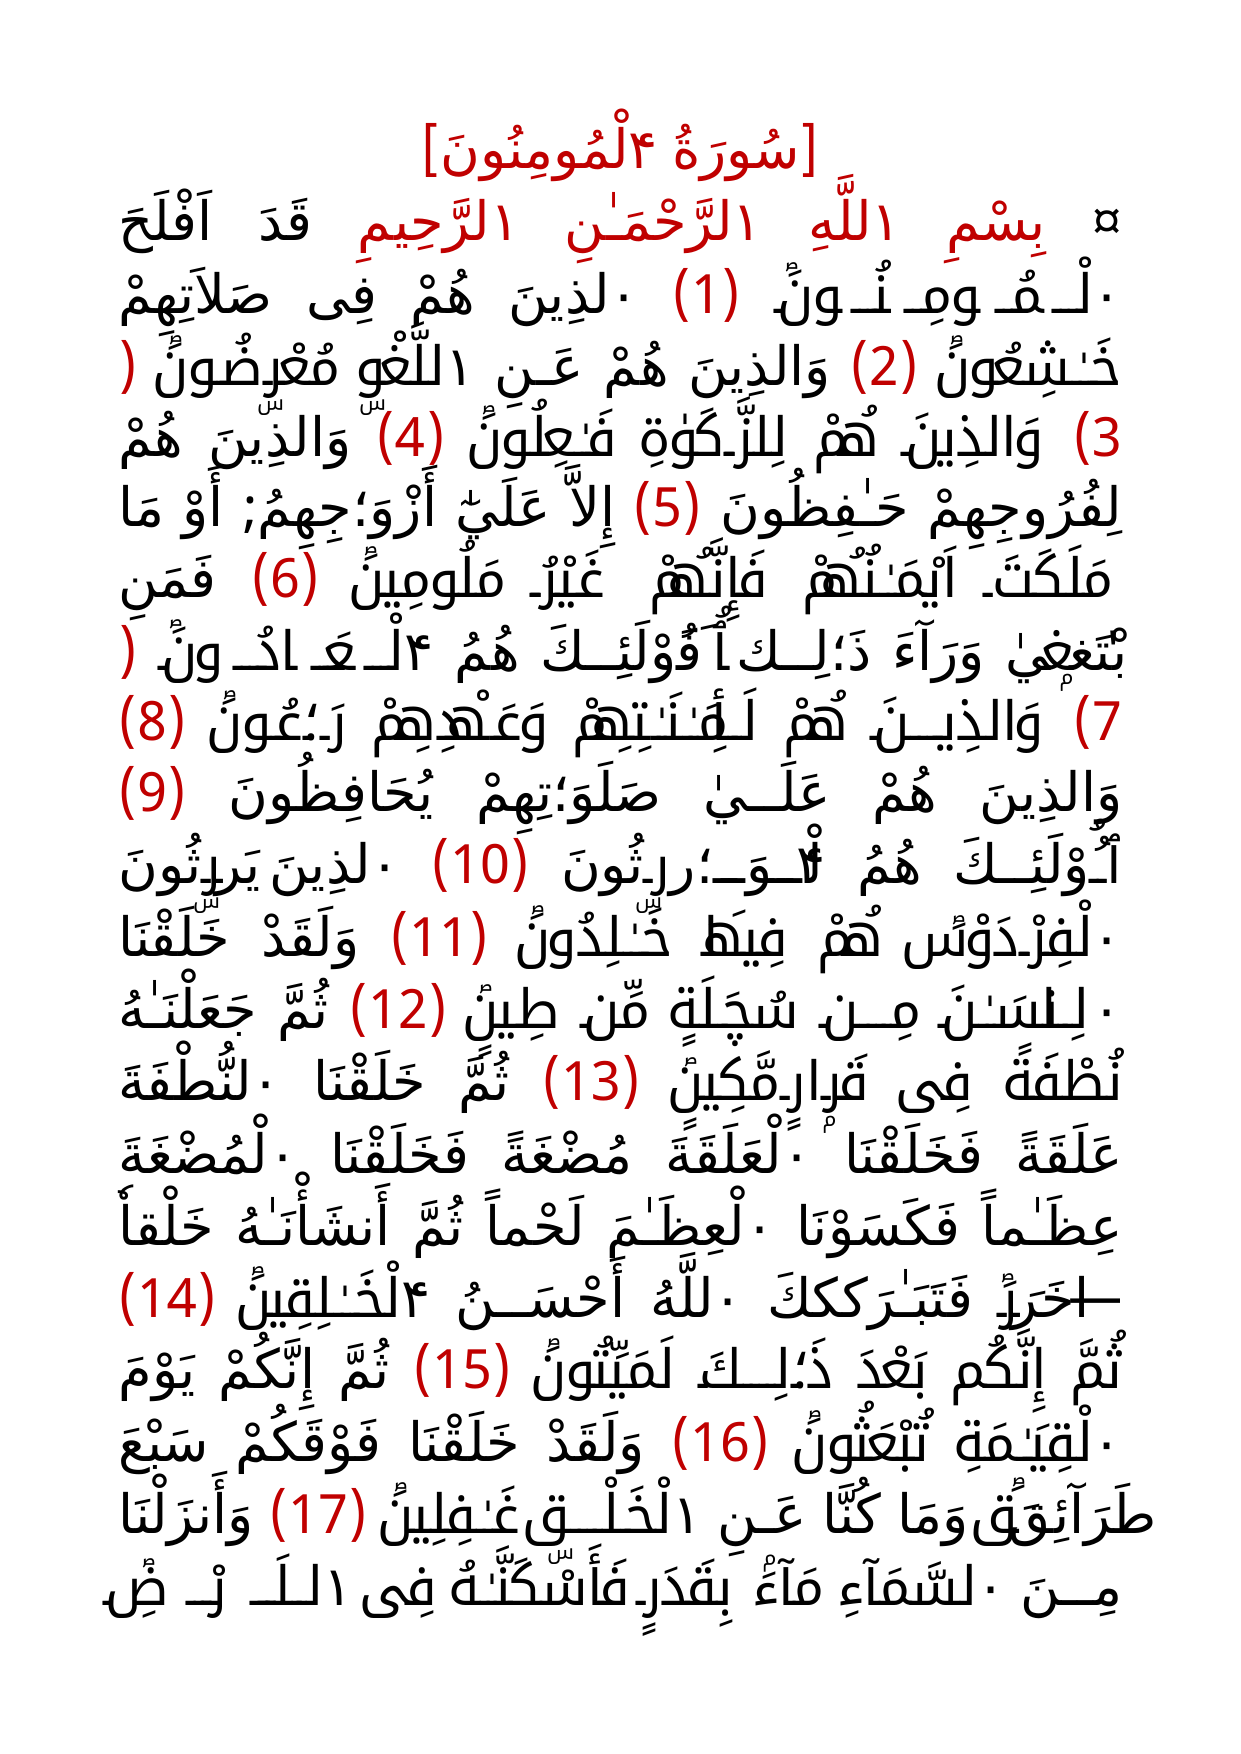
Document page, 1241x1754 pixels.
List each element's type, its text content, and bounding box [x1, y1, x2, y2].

text ¤ بِسْمِ ۱للَّهِ ۱لرَّحْمَـٰنِ ۱لرَّحِيمِ قَدَ اَفْلَحَ ۰لْمُومِنُونَؐ (1) ۰لذِينَ هُمْ فِى صَلاَتِهِمْ خَـٰشِعُونَؐ (2) وَالذِينَ هُمْ عَـنِ ۱للَّغْوۣ مُعْرۣضُونَؐ (3) وَالذِينَ هُمْ لِلزَّكَوٰةِ فَـٰعِلُونَؐ (4) وَالذِينَ هُمْ لِفُرُوجِهِمْ حَـٰفِظُونَ (5) إِلاَّ عَلَيٰٓ أَزْوَ؛جِهِمُ; أَوْ مَا مَلَكَتَ اَيْمَـٰنُهُمْ فَإِنَّهُمْ غَيْرُ مَلُومِينَؐ (6) فَمَنِ 'بْتَغۭيٰ وَرَآءَ ذَ؛لِــكَ فَٱُوْلَئِــكَ هُمُ ۴لْعَادُونَؐ (7) وَالذِيــنَ هُمْ لَأِمَـٰنَـٰتِهِمْ وَعَهْدِهِمْ رَ؛عُونَؐ (8) وَالذِينَ هُمْ عَلَــيٰ صَلَوَ؛تِهِمْ يُحَافِظُونَ (9) ٱُوْلَئِــكَ هُمُ ۴لْوَ؛رۣثُونَ (10) ۰لذِينَ يَرۣثُونَ ۰لْفِرْدَوْسَؐ هُمْ فِيهَا خَـٰلِدُونَؐ (11) وَلَقَدْ خَلَقْنَا ۰لِانسَـٰنَ مِــن سُچَلَةٍ مِّن طِينٍؐ (12) ثُمَّ جَعَلْنَـٰهُ نُطْفَةً فِى قَرۭارٍمَّكِينٍؐ (13) ثُمَّ خَلَقْنَا ۰لنُّطْفَةَ عَلَقَةً فَخَلَقْنَا ۰لْعَلَقَةَ مُضْغَةً فَخَلَقْنَا ۰لْمُضْغَةَ عِظَـٰماً فَكَسَوْنَا ۰لْعِظَـٰمَ لَحْماً ثُمَّ أَنشَأْنَـٰهُ خَلْقاٗ —اخَرَؐ فَتَبَـٰرَكككَ ۰للَّهُ أَحْسَــنُ ۴لْخَـٰلِقِينَؐ (14) ثُمَّ إِنَّكُم بَعْدَ ذَ؛لِــكَ لَمَيِّتُونَؐ (15) ثُمَّ إِنَّكُمْ يَوْمَ ۰لْقِيَـٰمَةِ تُبْعَثُونَؐ (16) وَلَقَدْ خَلَقْنَا فَوْقَكُمْ سَبْعَ طَرَآئِقَؐ وَمَا كُنَّا عَـنِ ۱لْخَلْــقۣ غَـٰفِلِينَؐ (17) وَأَنزَلْنَا مِــنَ ۰لسَّمَآءِ مَآءَۢ بِقَدَرٍ فَأَسْكَنَّـٰهُ فِى ۱لاَرْضِؐ وَإِنَّا عَلَــيٰ ذَهَابٙ بِهِ” لَقَـٰدِرُونَؐ (18) فَأَنشَأْنَا لَكُم بِهِ” جَنَّـٰتٍ مِّن نَّخِيلٍ وَأَعْنَـٰبٍ لَّكُمْ فِيهَا فَوَ؛كِهُ كَثِيرَةٌ وَمِنْهَا تَاكُلُونَ (19) وَشَجَرَةً تَخْرُجُ مِن طُورۣ سِينَآءَ تَنۢبُــتُ بِالدُّهْنِ وَصِبْغٍ لِّلاَكِلِينَؐ (20) وَإِنَّ لَكُمْ فِى ۱لاَنْعَـٰمِ لَعِبْرَةًؐ نَّسْقِيكُم مِّمَّا فِى بُطُونِهَاؐ وَلَكُمْ فِيهَا مَنَـٰفِعُ كَثِيرَةٌ وَمِنْهَا تَاكُلُونَ (21) وَعَلَيْهَا وَعَلَي ۰لْفُلْــكِ تُحْمَلُونَؐ (22) وَلَقَدَ اَرْسَلْنَا نُوحاٗ اِلَيٰ قَوْمِهِ” فَقَالَ يَـٰقَوْمِ ۹عْبُدُواْ ۴للَّهَ مَا لَكُم مِّنِ اِچَهٖ غَيْرُهُؐ; أَفَلاَ تَتَّقُونَؐ (23) ® فَقَالَ ۰لْمَلَؤُاْ ۴لذِيــنَ كَفَرُواْ مِن قَوْمِهِ” مَا هَـٰذَآ إِلاَّ بَشَرٌ مِّثْلُكُمْ يُرۣيدُ أَنْ يَّتَفَضَّــلَ عَلَيْكُمْ وَلَوْ شَآءَ ۰للَّهُ لَأَنزَلَ مَلَئِكَةً مَّا سَمِعْنَا بِهَـٰذَا فِىٓ ءَابَآئِنَا ۰لاَوَّلِينَ (24) إِنْ هُوَ إِلاَّ رَجُلٛ بِهِ” جِنَّةٌ فَتَرَبَّصُواْ بِهِ” حَتَّيٰ حِينٍؐ (25) قَالَ رَبِّ ۹نصُرْنِى بِمَا كَذَّبُونِؐ (26) فَأَوْحَيْنَآ إِلَيْهِ أَنِ 'صْنَعِ ۱لْفُلْــكَ بِأَعْيُنِنَا وَوَحْيِنَاؐ فَإِذَا جَآءَ امْرُنَا وَفَارَ ۰لتَّنُّورُ فَاسْلُــكْ فِيهَا مِــن كُلِّ زَوْجَيْنِ 'ثْنَيْنِ وَأَهْلَكَ إِلاَّ مَــن سَبَــقَ عَلَيْهِ ۱لْقَوْلُ مِنْهُمْؐ وَلاَ تُخَــٰـطِـبْـنِى فِى ۱لذِيــنَ ظَلَمُوٓاْ إِنَّهُم مُّغْرَقُونَؐ (27) فَإِذَا "سْتَوَيْــتَ أَنتَ وَمَــن مَّعَــكَ عَلَي ۰لْفُلْــكِ فَقُـلِ ۱لْحَمْدُ لِلهِ ۱ﻟ﮲ نَجّۭيٰنَا مِــنَ ۰لْقَوْمِ ۱لظَّـٰلِمِينَؐ (28) وَقُل رَّبِّ أَنزۣلْنِى مُنزَلًا مُّبَـٰرَكاً وَأَنتَ خَيْرُ ۴لْمُنزۣلِينَؐ (29) إِنَّ فِى ذَ؛لِــكَ ءَلاَيَـٰتٍؐ وَإِن كُنَّا لَمُبْتَلِينَؐ (30) ثُمَّ أَنشَأْنَا مِنۢ بَعْدِهِمْ قَرْناٗ —اخَرۣينَ (31) فَأَرْسَلْنَا فِيهِمْ رَسُولًا مِّنْهُمُ; أَنُ ۶عْبُدُواْ ۴للَّهَ مَا لَكُم مِّـنِ اِچَهٖ غَيْرُهُؐ; أَفَلاَ تَتَّقُونَؐ (32) وَقَالَ ۰لْمَلُءَ مِن قَوْمِهِ ۱لذِيــنَ كَفَرُواْ وَكَذَّبُواْ بِلِقَآءِ ۱لاَخِرَةِ وَأَتْرَفْنَـٰهُمْ فِى ۱لْحَيَوٰةِ ۱لدُّنْيۭا مَا هَـٰذَآ إِلاَّ بَشَرٌ مِّثْلُكُمْ يَاكُـلُ مِمَّا تَاكُلُونَ مِنْهُ وَيَشْرَبُ مِمَّا تَشْرَبُونَ (33) وَلَـئِـــنَ اَطَعْتُم بَشَراً مِّثْلَكُمُ; إِنَّكُمُ; إِذاً لَّخَـٰسِرُونَ (34) أَيَعِدُكُمُ; أَنَّكُمُ; إِذَا مِتُّمْ وَكُنتُمْ تُرَاباً وَعِظَـٰماٗ اَنَّكُم مُّخْرَجُونَ (35) هَيْهَاتَ هَيْهَاتَ لِمَا تُوعَدُونَ (36) إِنْ هِيَ إِلاَّ حَيَاتُنَا ۰لدُّنْيۭا نَمُوتُ وَنَحْيۭا وَمَا نَحْنُ بِمَبْعُوثِينَ (37) إِنْ هُوَ إِلاَّ رَجُل٘ 'فْتَرۭيٰ عَلَــي ۰للَّهِ كَذِباً وَمَا نَحْــنُ لَهُ„ بِمُومِنِينَؐ (38) © قَالَ رَبِّ ۹نصُرْنِى بِمَا كَذَّبُونِؐ (39) قَالَ عَمَّا قَلِيــلٍ ڤَّيُصْبِحُنَّ نَـٰدِمِينَؐ (40) فَأَخَذَتْهُمُ ۴ڤصَّيْحَةُ بِالْحَقِّ فَجَعَلْنَـٰهُمْ غُثَآءًؐ فَبُعْداً لِّلْقَوْمِ ۱لظَّـٰلِمِينَؐ (41) ثُمَّ أَنشَأْنَا مِنۢ بَعْدِهِمْ قُرُوناٗ —اخَرۣينَؐ (42) مَا تَسْبِقُ مِـنُ ۷مَّةٖ اَجَلَهَا وَمَا يَسْتَـٰخِرُونَؐ (43) ثُمَّ أَرْسَلْنَا رُسُلَنَا تَتْرۭاؐ كُلَّ مَا جَآءَ ا*مَّةً رَّسُولُهَا كَذَّبُوهُؐ فَأَتْبَعْنَا بَعْضَهُم بَعْضاً وَجَعَلْنَـٰهُمُ; أَحَادِيثَؐ فَبُعْداً لِّقَوْمٍ لاَّ يُومِنُونَؐ (44) ثُمَّ أَرْسَلْنَا مُوسۭيٰ وَأَخَاهُ هَـٰرُونَ (45) بِـَٔايَـٰتِنَا وَسُلْطَـٰنٍ مُّبِينٖ (46) اِلَيٰ فِرْعَوْنَ وَمَلْاَئِهِ” فَاسْتَكْبَرُواْ وَكَانُواْ قَوْماٗ عَالِينَؐ (47) فَقَالُوٓاْ أَنُومِنُ لِبَشَرَيْنِ مِثْلِنَا وَقَوْمُهُمَا لَنَا عَـٰبِدُونَؐ (48) فَكَذَّبُوهُمَا فَكَانُواْ مِنَ ۰لْمُهْلَكِينَؐ (49) وَلَقَدَ —اتَيْنَا مُوسَــي ۰لْكِتَـٰبَ لَعَلَّهُمْ يَهْتَدُونَؐ (50) وَجَعَلْنَا "بْنَ مَرْيَمَ وَٱُمَّهُ; ءَايَةًؐ وَءَاوَيْنَـٰهُمَآ إِلَيٰ رُبْوَةٍ ذَاتِ قَرۭارٍ وَمَعِينٍؐ (51) يَـٰٓأَيُّهَا ۰لرُّسُــلُ كُلُواْ مِنَ ۰لطَّيِّبَـٰتِ وَاعْمَلُواْ صَـٰڤِحاٗؐ اِنِّى بِمَا تَعْمَلُونَ عَلِيمٌؐ (52) وَأَنَّ هَـٰذِهِ“ ٱُمَّتُكُمُ; ٱُمَّةً وَ؛حِدَةًؐ وَأَنَا رَبُّكُمْ فَاتَّقُونِؐ (53) فَتَقَطَّعُوٓاْ أَمْرَهُم بَيْنَهُمْ زُبُراًؐ كُلُّ حِزْبٙ بِمَا لَدَيْهِمْ فَرۣحُونَؐ (54) فَذَرْهُمْ فِى غَمْرَتِهِمْ حَتَّيٰ حِينٖؐ (55) اَيَحْسِبُونَ أَنَّمَا نُمِدُّهُم بِهِ” مِــن مَّالٍ وَبَنِينَ (56) نُسَارۣعُ لَهُمْ فِى ۱لْخَيْرَ؛تِؐ بَـل لاَّ يَشْعُرُونَؐ (57) ® إِنَّ ۰لذِيــنَ هُم مِّــنْ خَشْيَةِ رَبِّهِم مُّشْفِقُونَ (58) وَالذِيــنَ هُم بِـَٔايَـٰــتِ رَبِّهِمْ يُومِنُونَ (59) وَالذِيــنَ هُم بِرَبِّهِمْ لاَ يُشْرۣكُونَ (60) وَالذِينَ يُوتُونَ مَآ ءَاتَواْ وَّقُلُوبُهُمْ وَجِلَة٘ اَنَّهُمُ; إِلَيٰ رَبِّهِمْ رَ؛جِعُونَ (61) ٱُوْلَئِــكَ يُسَـٰرۣعُونَ فِى ۱لْخَيْرَ؛تِؐ وَهُمْ لَهَا سَـٰبِقُونَؐ (62) وَلاَ نُكَلِّفُ نَفْساٗ اِلاَّ وُسْعَهَاؐ وَلَدَيْنَا كِتَـٰــبٌ يَنطِقُ بِالْحَقِّ وَهُمْ لاَ يُظْلَمُونَؐ (63) بَلْ قُلُوبُهُمْ فِى غَمْرَةٍ مِّــنْ هَـٰذَاؐ وَلَهُمُ; أَعْمَـٰلٌ مِّن دُونِ ذَ؛لِــكَؐ هُمْ لَهَا عَـٰمِلُونَؐ (64) حَتَّيٰٓ إِذَآ أَخَذْنَا مُتْرَفِيهِم بِالْعَذَابِ إِذَا هُمْ يَجْــَٔـرُونَؐ (65) لاَ تَجْــَٔـرُواْ ۴لْيَوْمَؐ إِنَّكُم مِّنَّا لاَ تُنصَرُونَؐ (66) قَدْ كَانَــتَ —ايَـٰتِى تُتْلۭــيٰ عَلَيْكُمْ فَكُنتُمْ عَلَــيٰٓ أَعْقَـٰبِكُمْ تَنكِصُونَ (67) مُسْتَكْبِـرۣينَ بِهِؐ” سَـٰمِراً تُهْجِرُونَؐ (68) أَفَلَمْ يَدَّبَّرُواْ ۴لْقَوْلَ أَمْ جَآءَهُم مَّا لَمْ يَاتِ ءَابَآءَهُمُ ۴لاَوَّلِينَؐ (69) أَمْ لَمْ يَعْرۣفُواْ رَسُولَهُمْ فَهُمْ لَهُ„ مُنكِرُونَؐ (70) أَمْ يَقُولُونَ بِهِ” جِنَّةٛؐ بَلْ جَآءَهُم بِالْحَقﱢّؐ وَأَكْثَرُهُمْ ڤِڤْحَــقّۣ كَـٰرۣهُونَؐ (71) وَلَوۣ 'تَّبَعَ ۰لْحَــقُّ أَهْوَآءَهُمْ لَفَسَدَتِ ۱لسَّمَـٰوَ؛تُ وَالاَرْضُ وَمَن فِيهِــنَّؐ بَلَ اَتَيْنَـٰهُم بِذِكْرۣهِمْؐ فَهُمْ عَن ذِكْرۣهِم مُّعْرۣضُونَؐ (72) أَمْ تَسْـَٔلُهُمْ خَرْجاًؐ فَخَرَاجُ رَبِّــكَ خَيْرٌؐ وَهُوَ خَيْرُ ۴لرَّ؛زۣقِينَؐ (73) وَإِنَّــكَ لَتَدْعُوهُمُ; إِلَيٰ صِرَ؛طٍ مُّسْتَقِيمٍؐ (74) وَإِنَّ ۰لذِيــنَ لاَ يُومِنُونَ بِالاَخِرَةِ عَنِ ۱لصِّرَ؛طِ لَنَـٰكِبُونَؐ (75) ¥ وَلَوْ رَحِمْنَـٰهُمْ وَكَشَفْنَا مَا بِهِم مِّــن ضُرٍّ ڤَّڤَجُّواْ فِى طُغْيَـٰنِهِمْ يَعْمَهُونَؐ (76) وَلَقَدَ اَخَذْنَـٰهُم بِالْعَذَابِ فَمَا "سْتَكَانُواْ لِرَبِّهِمْ وَمَا يَتَضَرَّعُونَؐ (77) حَتَّيٰٓ إِذَا فَتَحْنَا عَلَيْهِم بَاباً ذَا عَذَابٍ شَدِيدٖ اِذَا هُمْ فِيهِ مُبْلِسُونَؐ (78) وَهُوَ ۰ﻟـذِىٓ أَنشَأَ لَكُمُ ۴لسَّمْعَ وَالاَبْصَـٰرَ وَالاَفْـِٕدَةَؐ قَلِيلًا مَّا تَشْكُرُونَؐ (79) وَهُوَ ۰ﻟ﮲ ذَرَأَكُمْ فِى ۱لاَرْضِ وَإِلَيْهِ تُحْشَرُونَؐ (80) وَهُوَ ۰ﻟ﮲ يُحْىِ” وَيُمِيــتُؐ وَلَهُ èخْتِچَفُ ۴ليْلِ وَالنَّهۭارۣؐ أَفَلاَ تَعْقِلُونَؐ (81) بَــلْ قَالُواْ مِثْــلَ مَا قَالَ ۰لاَوَّلُونَ (82) قَالُوٓاْ أَ.ذَا مِتْنَا وَكُنَّا تُرَاباً وَعِظَـٰماٗ اِنَّا لَمَبْعُوثُونَؐ (83) لَقَدْ وُعِدْنَا نَحْنُ وَءَابَآؤُنَا هَـٰذَا مِن قَبْلُؐ إِنْ هَـٰذَآ إِلٓاَّ أَسَـٰطِيرُ ۴لاَوَّلِينَؐ (84) قُل لِّمَنِ ۱لاَرْضُ وَمَن فِيهَآ إِن كُنتُمْ تَعْلَمُونَ (85) سَيَقُولُونننَ لِلهِؐ قُــلَ اَفَلاَ تَذَّكَّرُونَؐ (86) قُلْ مَن رَّبُّ ۴لسَّمَـٰوَ؛تِ ۱لسَّبْعِ وَرَبُّ ۴لْعَرْشِ ۱لْعَظِيمِؐ (87) سَيَقُولُونَ لِلهِؐ قُلَ اَفَلاَ تَتَّقُونَؐ (88) قُلْ مَنۢ بِيَدِهِ” مَلَكُوتُ كُــلّۣ شَيْءٍ وَهُوَ يُجِيرُ وَلاَ يُجَارُ عَلَيْهِ إِن كُنتُمْ تَعْلَمُونَ (89) سَيَقُولُونَ لِلهِؐ قُلْ فَأَنّۭيٰ [118, 191, 1122, 1628]
subtitle [سُورَةُ ۴لْمُومِنُونَ] [118, 118, 1122, 191]
